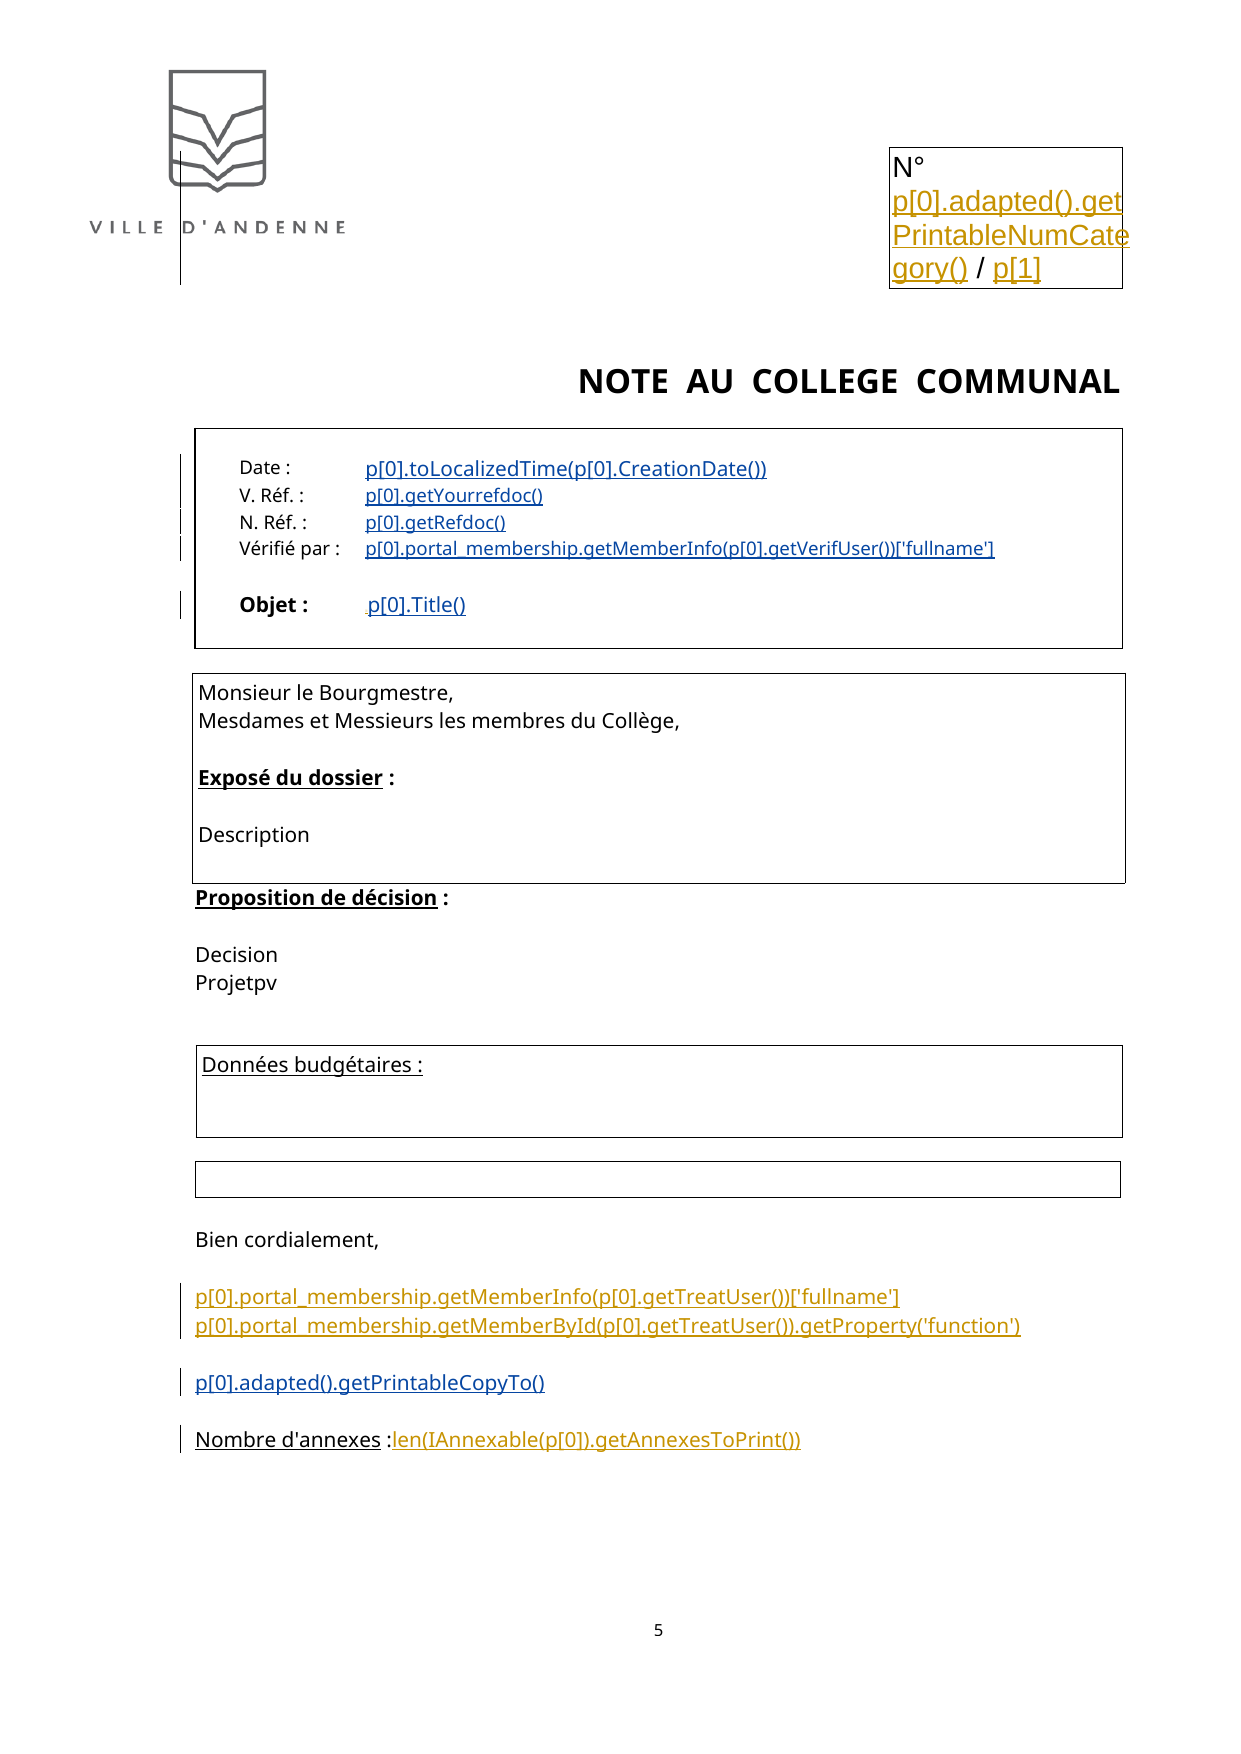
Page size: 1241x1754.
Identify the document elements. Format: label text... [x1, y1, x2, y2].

table_cell Vérifié par : [239, 536, 365, 562]
text Bien cordialement, [195, 1225, 1122, 1254]
table_cell [196, 591, 239, 619]
table_cell [196, 536, 239, 562]
picture [88, 219, 180, 234]
table_cell Objet : [239, 591, 365, 619]
table_header [196, 429, 239, 454]
table_cell [584, 619, 660, 647]
table_cell p[0].toLocalizedTime(p[0].CreationDate()) [365, 454, 1122, 482]
text Decision [195, 940, 1122, 968]
table_cell p[0].getYourrefdoc() [365, 483, 1122, 509]
table_cell [239, 619, 365, 647]
table_header [195, 190, 223, 219]
table_cell [196, 454, 239, 482]
table_cell [814, 619, 891, 647]
table_cell p[0].portal_membership.getMemberInfo(p[0].getVerifUser())['fullname'] [365, 536, 1122, 562]
table_cell [196, 483, 239, 509]
table_cell Date : [239, 454, 365, 482]
table_cell [506, 619, 583, 647]
picture [167, 69, 346, 234]
table_header [195, 147, 889, 288]
table_cell [195, 288, 1122, 313]
table_cell p[0].getRefdoc() [365, 509, 1122, 536]
table_header [365, 429, 1122, 454]
table_cell [196, 562, 239, 591]
table_cell [239, 562, 365, 591]
table_cell p[0].getItemNumber(relativeTo='meeting'). p[0].Title() [365, 591, 1122, 619]
text p[0].portal_membership.getMemberById(p[0].getTreatUser()).getProperty('function') [195, 1311, 1122, 1339]
table_header [196, 1162, 1120, 1197]
table_header Données budgétaires : [197, 1046, 1122, 1137]
table_cell [660, 619, 737, 647]
table_header Monsieur le Bourgmestre, Mesdames et Messieurs les membres du Collège, Exposé du dossier : Description [193, 674, 1125, 883]
table_cell [1045, 619, 1122, 647]
table_cell [737, 619, 814, 647]
text NOTE AU COLLEGE COMMUNAL [195, 358, 1121, 403]
table_cell V. Réf. : [239, 483, 365, 509]
text p[0].portal_membership.getMemberInfo(p[0].getTreatUser())['fullname'] [195, 1282, 1122, 1311]
table_cell [196, 509, 239, 536]
table_cell [196, 619, 239, 647]
table_cell [365, 619, 429, 647]
text Proposition de décision : [195, 884, 1122, 912]
table_cell [430, 619, 506, 647]
table_header [239, 429, 365, 454]
table_cell [365, 562, 1122, 591]
table_cell [891, 619, 968, 647]
table_cell [968, 619, 1045, 647]
table_cell N. Réf. : [239, 509, 365, 536]
text Projetpv [195, 968, 1122, 997]
table_header N° p[0].adapted().getPrintableNumCategory() / p[1] [890, 148, 1122, 288]
text p[0].adapted().getPrintableCopyTo() [195, 1368, 1122, 1396]
text Nombre d'annexes :len(IAnnexable(p[0]).getAnnexesToPrint()) [195, 1425, 1122, 1453]
